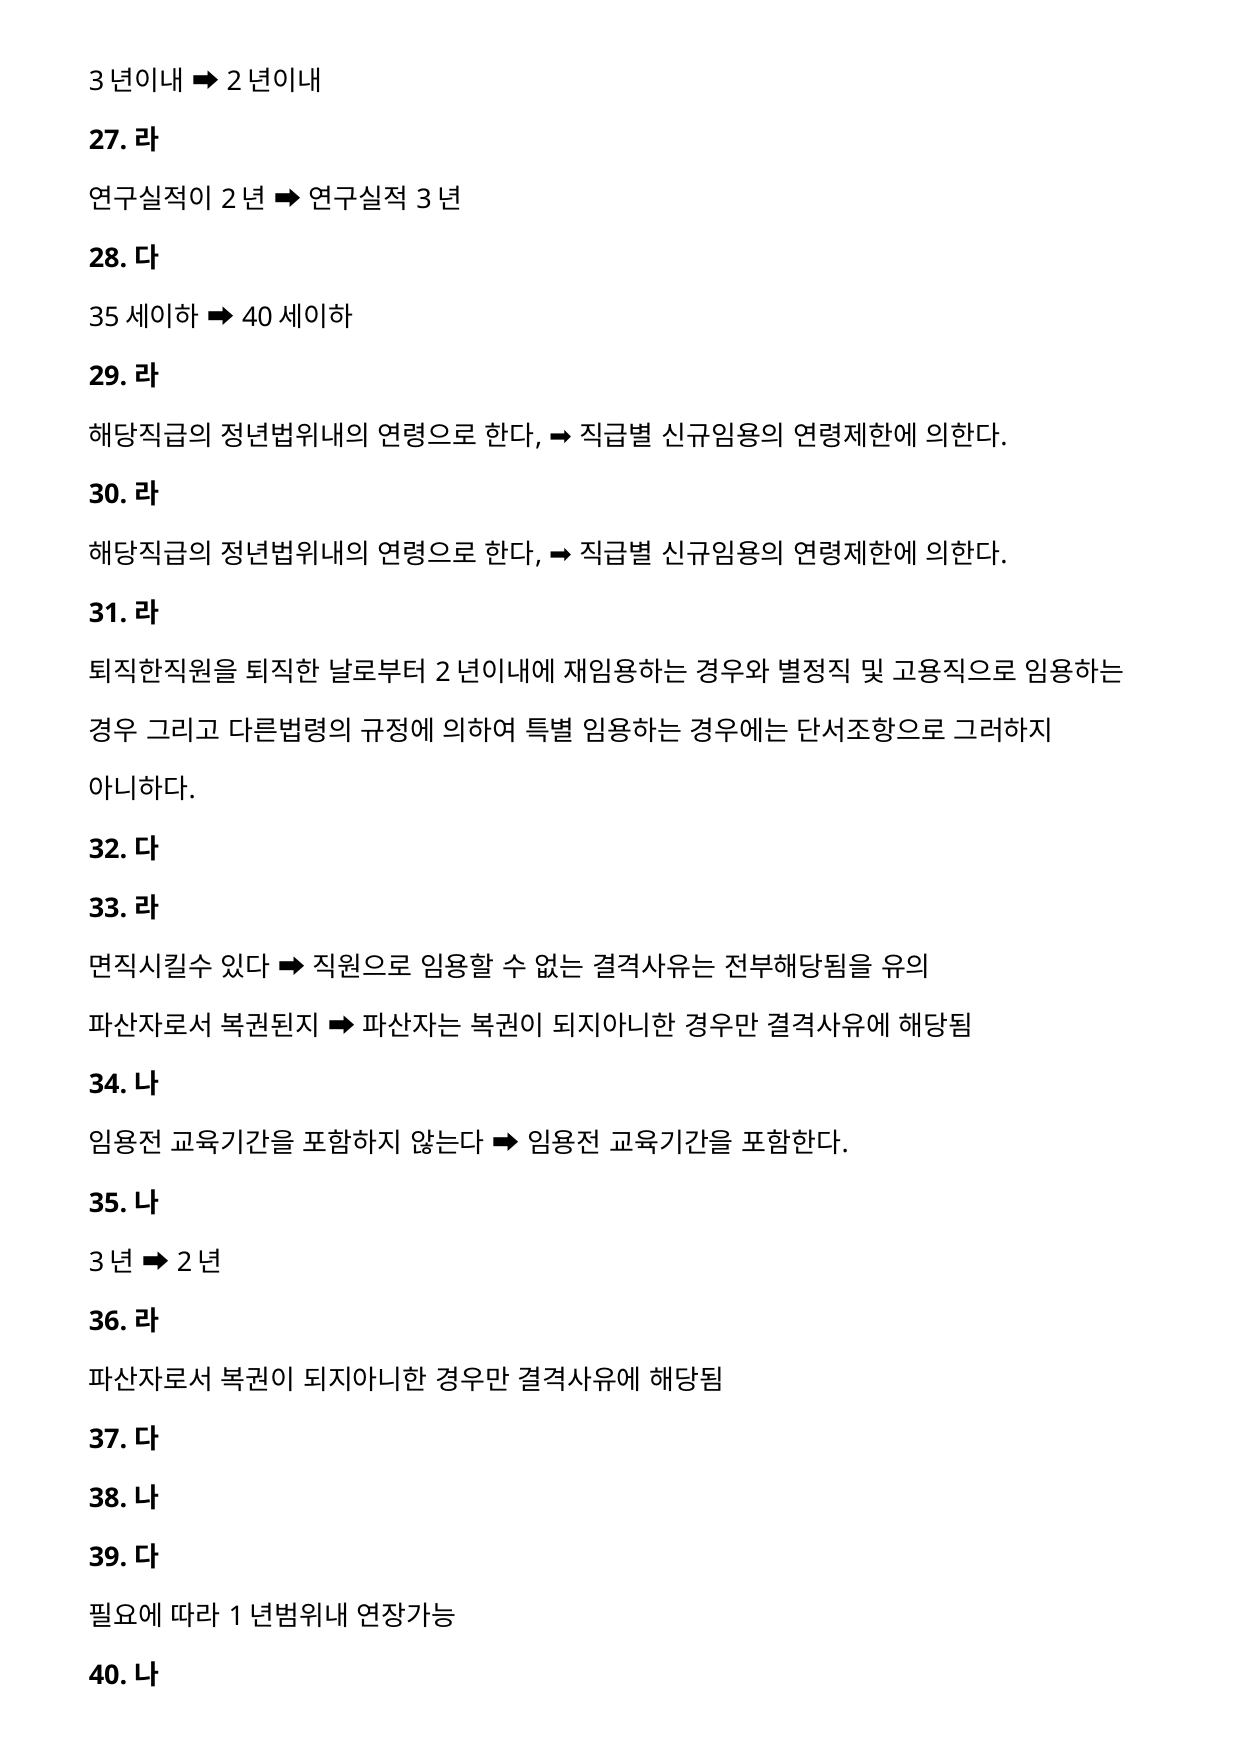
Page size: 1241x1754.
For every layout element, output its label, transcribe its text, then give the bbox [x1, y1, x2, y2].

text 35. 나 [88, 1181, 1152, 1220]
text 임용전 교육기간을 포함하지 않는다 ➡ 임용전 교육기간을 포함한다. [88, 1121, 1152, 1161]
text 3년 ➡ 2년 [88, 1239, 1152, 1279]
text 28. 다 [88, 236, 1152, 276]
text 29. 라 [88, 354, 1152, 394]
text 32. 다 [88, 827, 1152, 866]
text 퇴직한직원을 퇴직한 날로부터 2년이내에 재임용하는 경우와 별정직 및 고용직으로 임용하는 경우 그리고 다른법령의 규정에 의하여 특별 임용하는 경우에는 단서조항으로 그러하지 아니하다. [88, 650, 1152, 807]
text 40. 나 [88, 1653, 1152, 1692]
text 37. 다 [88, 1417, 1152, 1456]
text 3년이내 ➡ 2년이내 [88, 59, 1152, 98]
text 30. 라 [88, 472, 1152, 512]
text 파산자로서 복권된지 ➡ 파산자는 복권이 되지아니한 경우만 결격사유에 해당됨 [88, 1003, 1152, 1043]
text 해당직급의 정년법위내의 연령으로 한다, ➡ 직급별 신규임용의 연령제한에 의한다. [88, 532, 1152, 571]
text 39. 다 [88, 1535, 1152, 1574]
text 파산자로서 복권이 되지아니한 경우만 결격사유에 해당됨 [88, 1358, 1152, 1397]
text 38. 나 [88, 1476, 1152, 1515]
text 면직시킬수 있다 ➡ 직원으로 임용할 수 없는 결격사유는 전부해당됨을 유의 [88, 945, 1152, 984]
text 35세이하 ➡ 40세이하 [88, 295, 1152, 335]
text 해당직급의 정년법위내의 연령으로 한다, ➡ 직급별 신규임용의 연령제한에 의한다. [88, 413, 1152, 453]
text 필요에 따라 1년범위내 연장가능 [88, 1594, 1152, 1633]
text 36. 라 [88, 1299, 1152, 1338]
text 34. 나 [88, 1062, 1152, 1102]
text 31. 라 [88, 591, 1152, 630]
text 연구실적이 2년 ➡ 연구실적 3년 [88, 177, 1152, 217]
text 27. 라 [88, 118, 1152, 157]
text 33. 라 [88, 886, 1152, 925]
